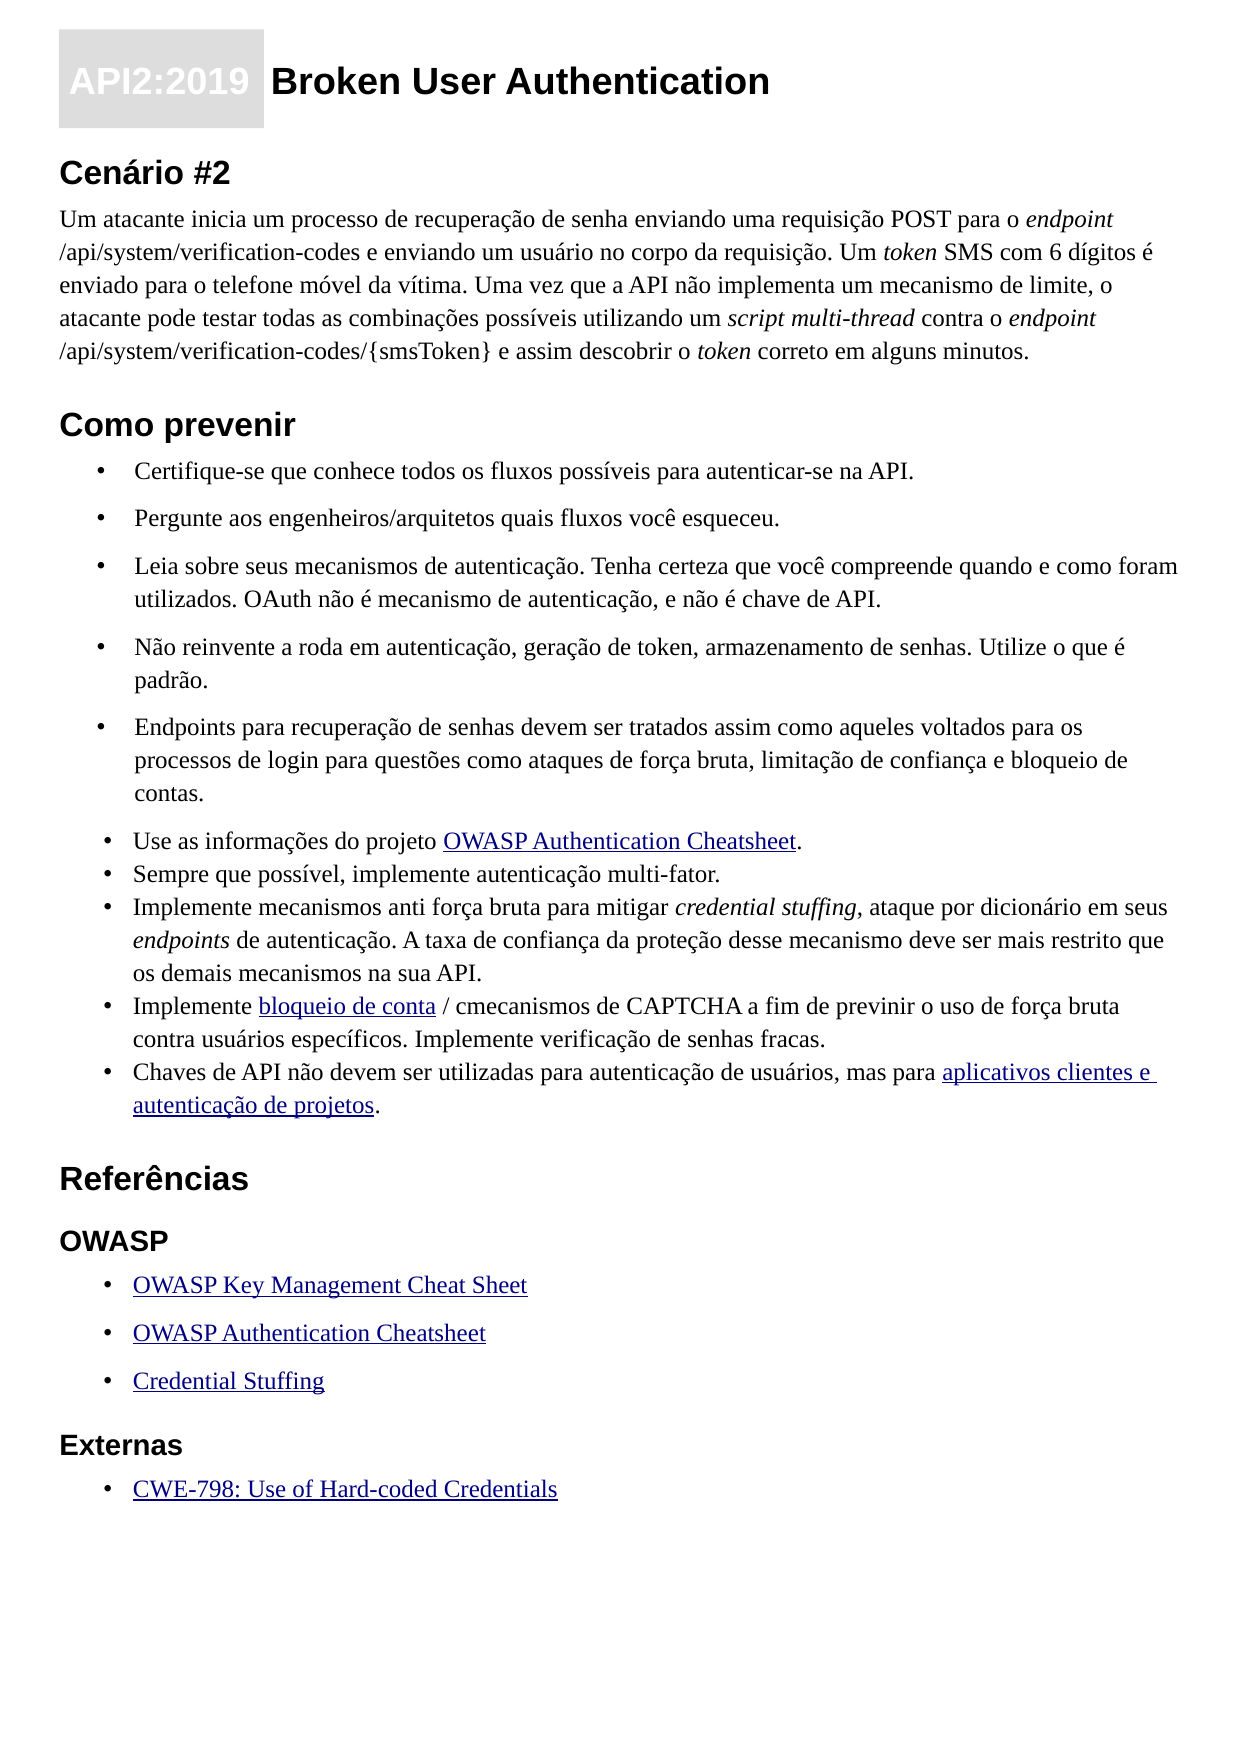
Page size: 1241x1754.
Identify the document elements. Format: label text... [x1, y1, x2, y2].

list Chaves de API não devem ser utilizadas para autenticação de usuários, mas para aplicativos clientes e autenticação de projetos. [103, 1057, 1181, 1119]
list Implemente mecanismos anti força bruta para mitigar credential stuffing, ataque por dicionário em seus endpoints de autenticação. A taxa de confiança da proteção desse mecanismo deve ser mais restrito que os demais mecanismos na sua API. [103, 892, 1181, 987]
list Sempre que possível, implemente autenticação multi-fator. [103, 859, 1181, 888]
subtitle Referências [59, 1158, 1181, 1197]
list Leia sobre seus mecanismos de autenticação. Tenha certeza que você compreende quando e como foram utilizados. OAuth não é mecanismo de autenticação, e não é chave de API. [97, 551, 1181, 613]
list OWASP Authentication Cheatsheet [103, 1318, 1181, 1347]
subtitle Cenário #2 [59, 153, 1181, 192]
list Use as informações do projeto OWASP Authentication Cheatsheet. [103, 826, 1181, 855]
subtitle Como prevenir [59, 405, 1181, 443]
list CWE-798: Use of Hard-coded Credentials [103, 1474, 1181, 1503]
list Implemente bloqueio de conta / cmecanismos de CAPTCHA a fim de previnir o uso de força bruta contra usuários específicos. Implemente verificação de senhas fracas. [103, 991, 1181, 1053]
list Certifique-se que conhece todos os fluxos possíveis para autenticar-se na API. [97, 456, 1181, 484]
list Endpoints para recuperação de senhas devem ser tratados assim como aqueles voltados para os processos de login para questões como ataques de força bruta, limitação de confiança e bloqueio de contas. [97, 712, 1181, 807]
subtitle OWASP [59, 1224, 1181, 1258]
list Pergunte aos engenheiros/arquitetos quais fluxos você esqueceu. [97, 503, 1181, 532]
list OWASP Key Management Cheat Sheet [103, 1271, 1181, 1299]
subtitle Externas [59, 1428, 1181, 1462]
text Um atacante inicia um processo de recuperação de senha enviando uma requisição POST para o endpoint /api/system/verification-codes e enviando um usuário no corpo da requisição. Um token SMS com 6 dígitos é enviado para o telefone móvel da vítima. Uma vez que a API não implementa um mecanismo de limite, o atacante pode testar todas as combinações possíveis utilizando um script multi-thread contra o endpoint /api/system/verification-codes/{smsToken} e assim descobrir o token correto em alguns minutos. [59, 204, 1181, 365]
list Não reinvente a roda em autenticação, geração de token, armazenamento de senhas. Utilize o que é padrão. [97, 632, 1181, 693]
list Credential Stuffing [103, 1366, 1181, 1394]
